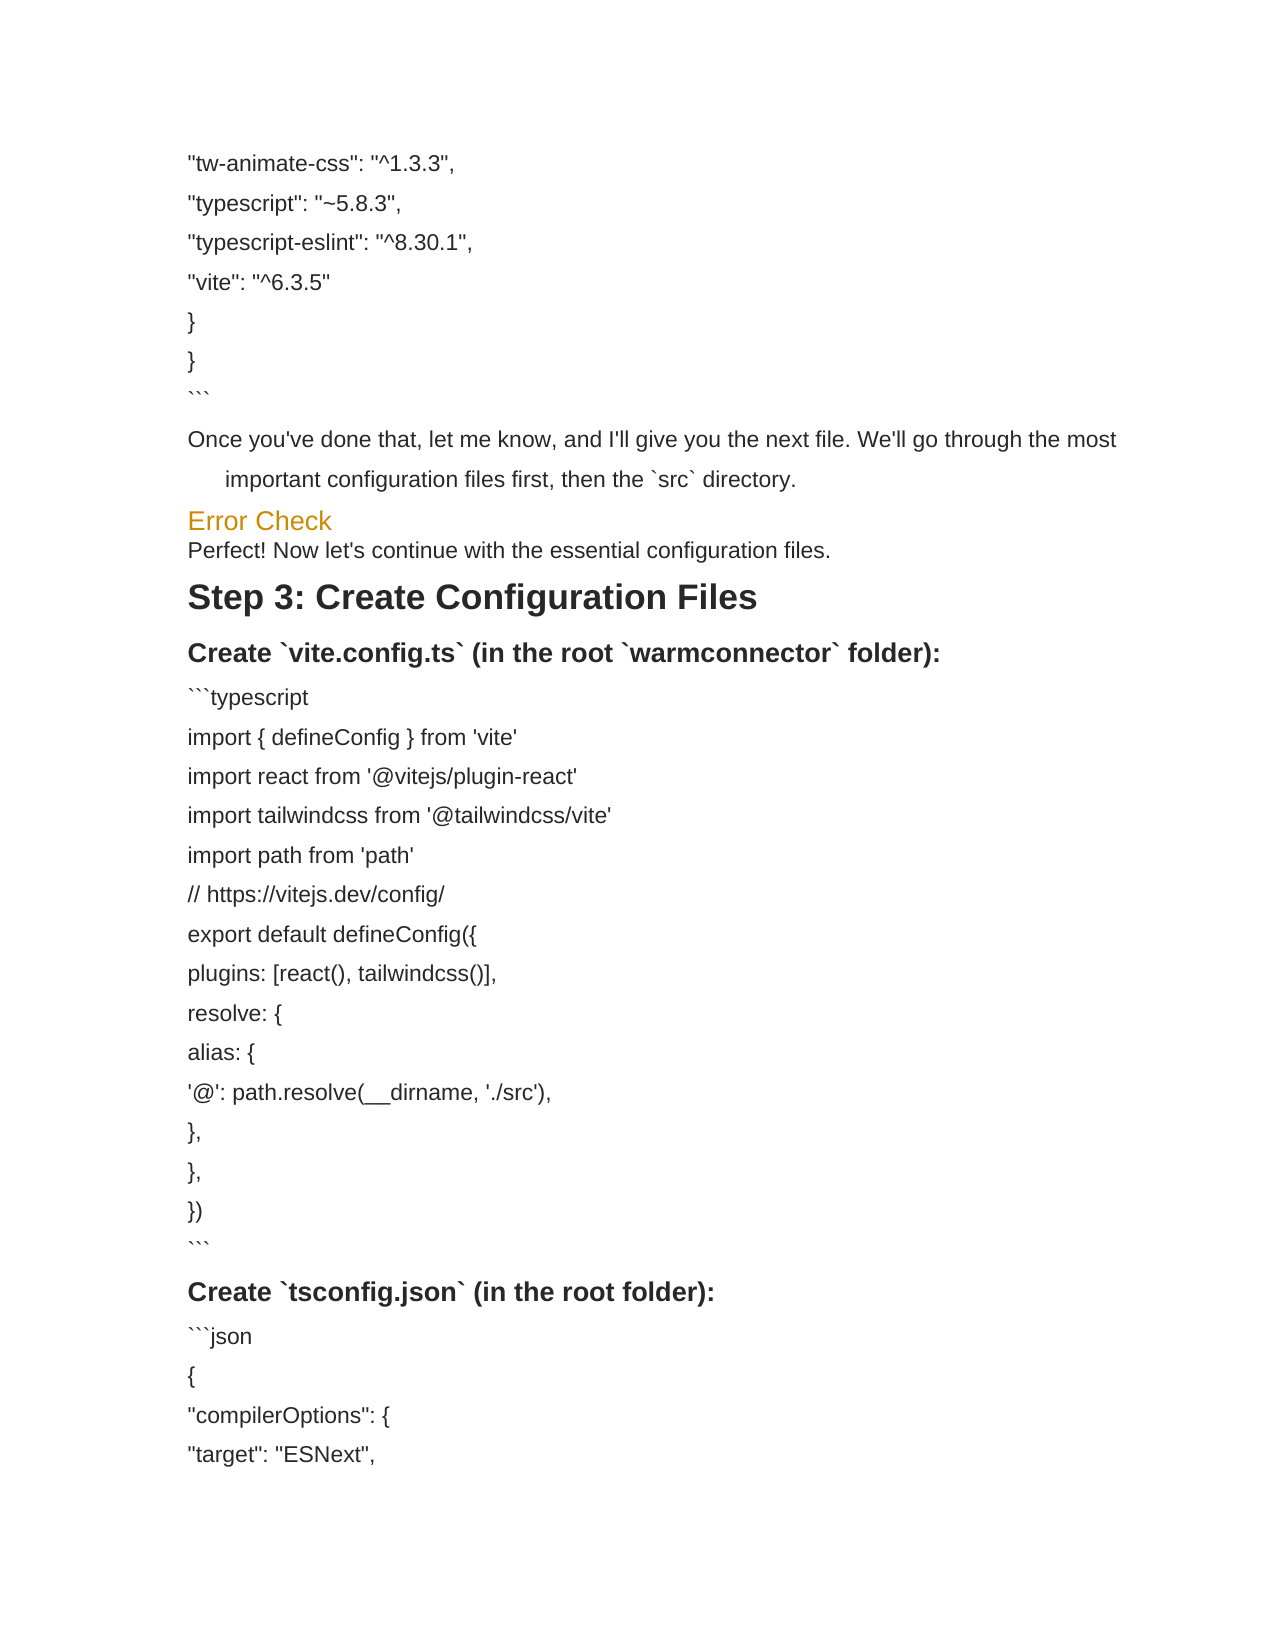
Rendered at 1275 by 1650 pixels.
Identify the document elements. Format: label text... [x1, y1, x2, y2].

list import { defineConfig } from 'vite' [187, 723, 1125, 750]
list ```typescript [187, 684, 1125, 710]
list ```json [187, 1323, 1125, 1349]
list import tailwindcss from '@tailwindcss/vite' [187, 802, 1125, 829]
list "vite": "^6.3.5" [187, 268, 1125, 295]
list ``` [187, 1237, 1125, 1263]
list export default defineConfig({ [187, 921, 1125, 947]
list "compilerOptions": { [187, 1402, 1125, 1428]
list plugins: [react(), tailwindcss()], [187, 960, 1125, 987]
list }, [187, 1158, 1125, 1184]
list } [187, 347, 1125, 374]
list "typescript": "~5.8.3", [187, 189, 1125, 216]
list import react from '@vitejs/plugin-react' [187, 763, 1125, 789]
list import path from 'path' [187, 842, 1125, 868]
subtitle Create `tsconfig.json` (in the root folder): [187, 1276, 1125, 1307]
list } [187, 308, 1125, 334]
list '@': path.resolve(__dirname, './src'), [187, 1079, 1125, 1105]
list Once you've done that, let me know, and I'll give you the next file. We'll go through the most important configuration files first, then the `src` directory. [187, 426, 1125, 492]
subtitle Error Check [187, 505, 1125, 537]
list alias: { [187, 1039, 1125, 1066]
list "typescript-eslint": "^8.30.1", [187, 229, 1125, 255]
list "target": "ESNext", [187, 1441, 1125, 1468]
list { [187, 1362, 1125, 1389]
list "tw-animate-css": "^1.3.3", [187, 150, 1125, 176]
list ``` [187, 387, 1125, 413]
subtitle Step 3: Create Configuration Files [187, 576, 1125, 617]
list Perfect! Now let's continue with the essential configuration files. [187, 537, 1125, 563]
list }, [187, 1118, 1125, 1144]
list }) [187, 1197, 1125, 1223]
list resolve: { [187, 1000, 1125, 1026]
subtitle Create `vite.config.ts` (in the root `warmconnector` folder): [187, 637, 1125, 668]
list // https://vitejs.dev/config/ [187, 881, 1125, 908]
